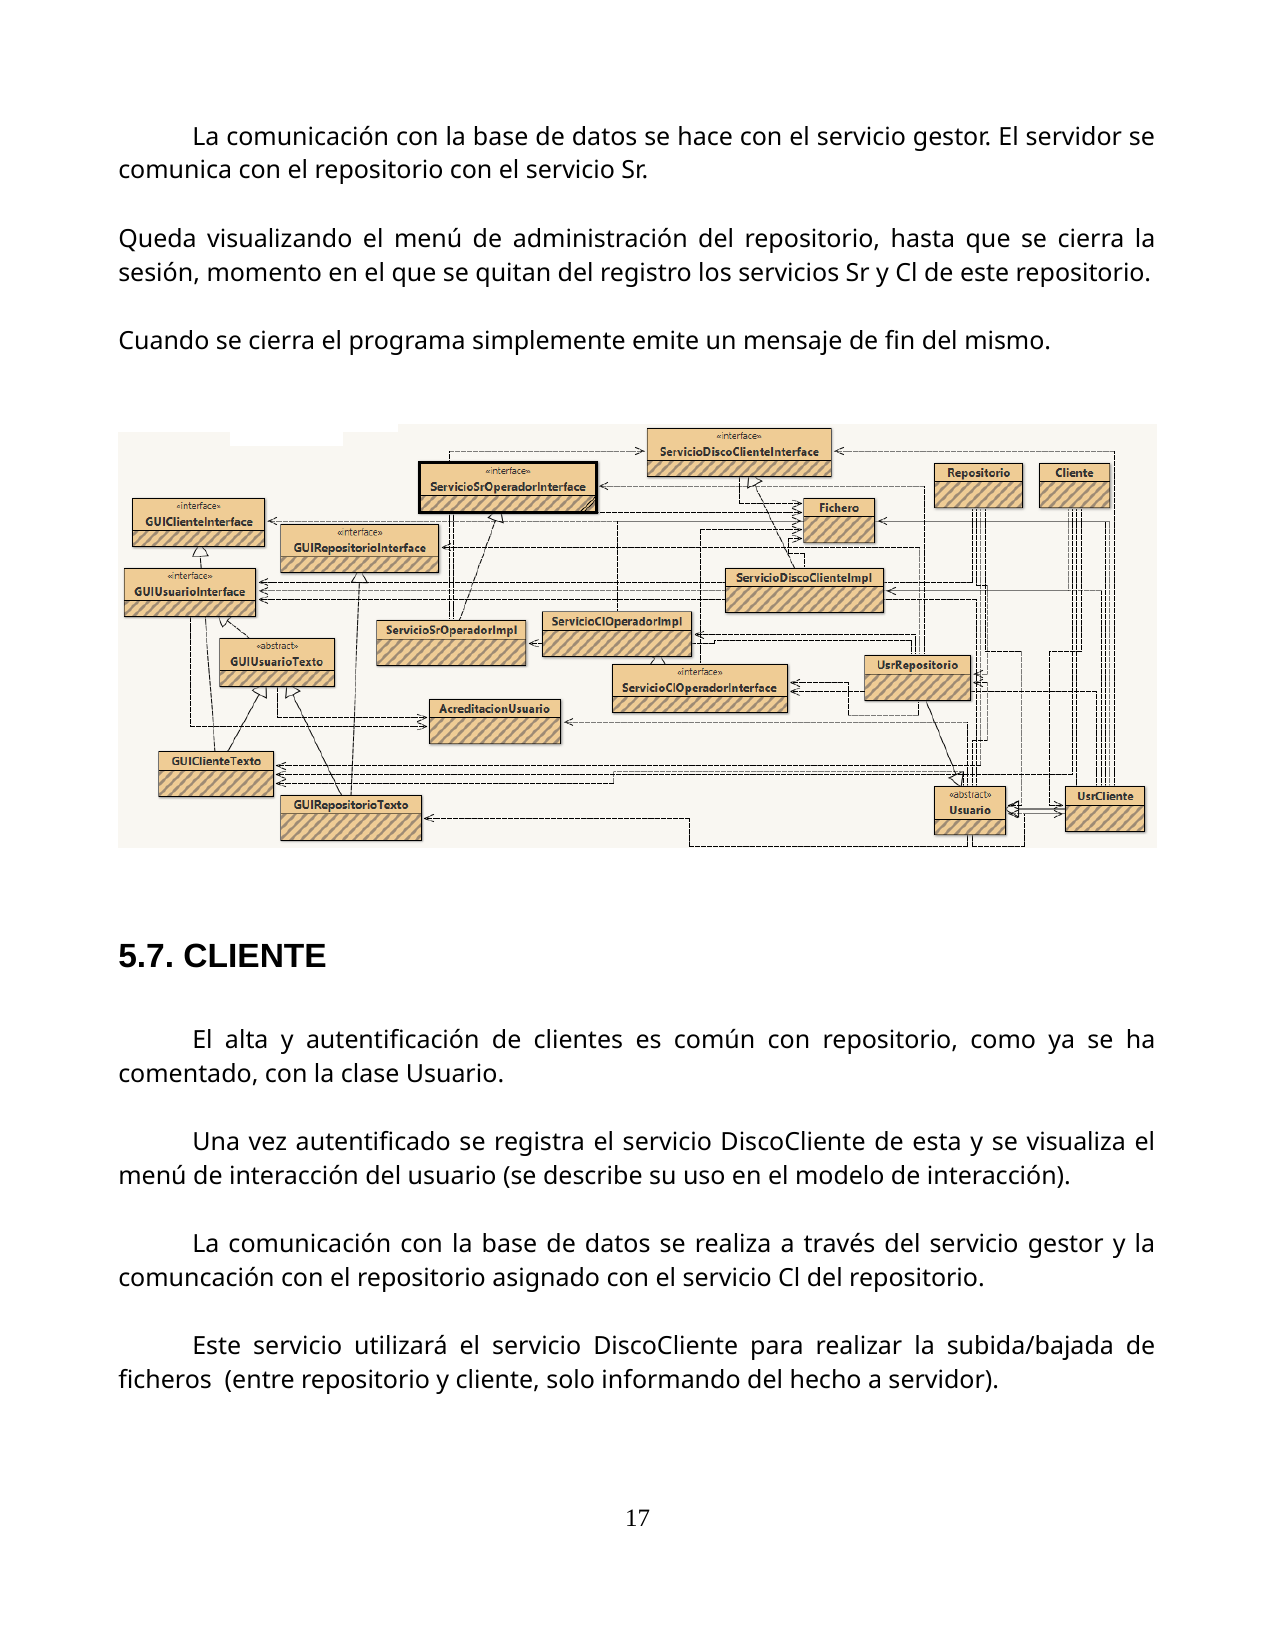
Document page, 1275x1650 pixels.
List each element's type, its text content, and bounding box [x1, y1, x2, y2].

text La comunicación con la base de datos se realiza a través del servicio gestor y la comuncación con el repositorio asignado con el servicio Cl del repositorio. [118, 1226, 1157, 1294]
text Cuando se cierra el programa simplemente emite un mensaje de fin del mismo. [118, 322, 1157, 357]
text El alta y autentificación de clientes es común con repositorio, como ya se ha comentado, con la clase Usuario. [118, 1021, 1157, 1089]
subtitle 5.7. CLIENTE [118, 936, 1157, 975]
text Una vez autentificado se registra el servicio DiscoCliente de esta y se visualiza el menú de interacción del usuario (se describe su uso en el modelo de interacción). [118, 1124, 1157, 1192]
text Queda visualizando el menú de administración del repositorio, hasta que se cierra la sesión, momento en el que se quitan del registro los servicios Sr y Cl de este repositorio. [118, 220, 1157, 288]
text La comunicación con la base de datos se hace con el servicio gestor. El servidor se comunica con el repositorio con el servicio Sr. [118, 118, 1157, 186]
picture [118, 424, 1157, 848]
text Este servicio utilizará el servicio DiscoCliente para realizar la subida/bajada de ficheros (entre repositorio y cliente, solo informando del hecho a servidor). [118, 1328, 1157, 1396]
